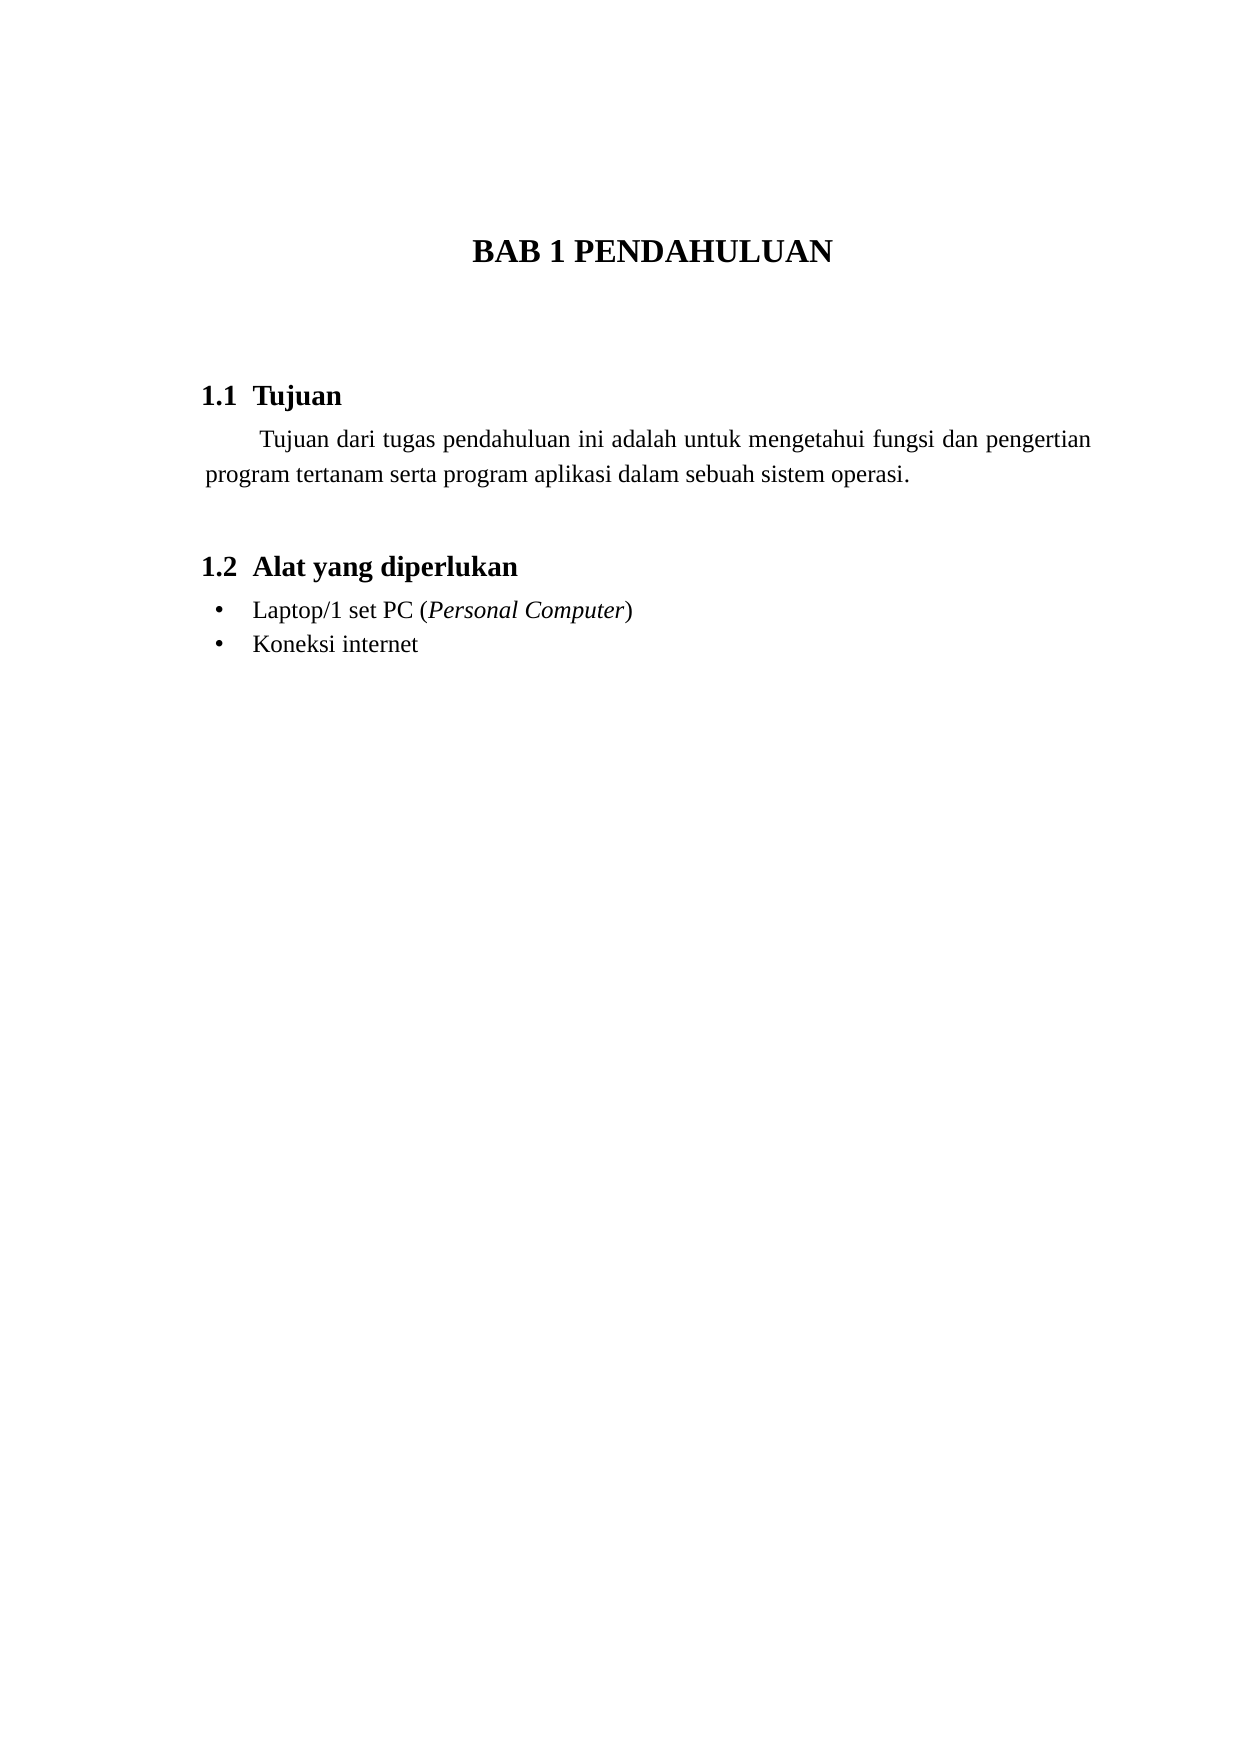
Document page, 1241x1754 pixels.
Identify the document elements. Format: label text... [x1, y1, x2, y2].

subtitle BAB 1 PENDAHULUAN [177, 231, 1093, 269]
text Tujuan dari tugas pendahuluan ini adalah untuk mengetahui fungsi dan pengertian program tertanam serta program aplikasi dalam sebuah sistem operasi. [205, 424, 1093, 488]
list Koneksi internet [215, 629, 1093, 658]
subtitle Alat yang diperlukan [201, 549, 1093, 582]
subtitle Tujuan [201, 378, 1093, 412]
list Laptop/1 set PC (Personal Computer) [215, 595, 1093, 623]
